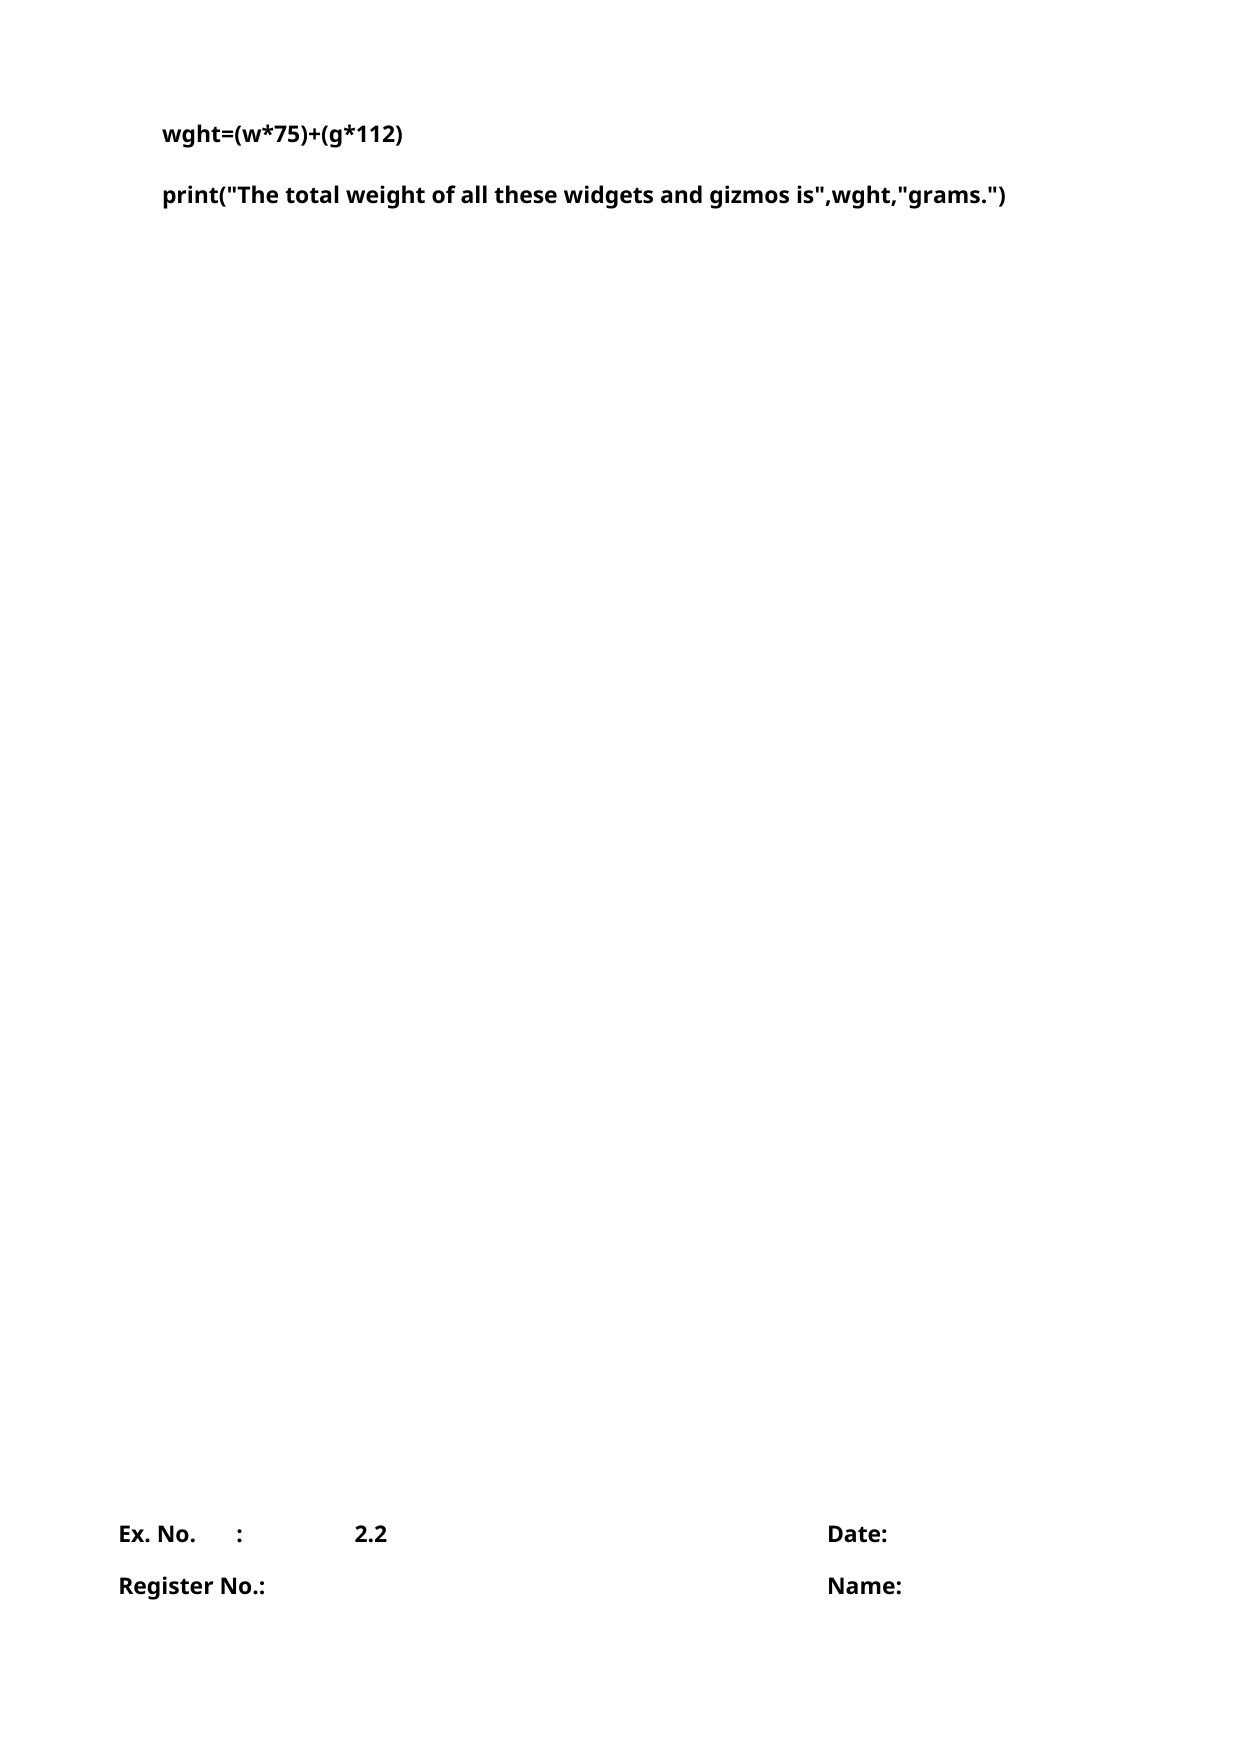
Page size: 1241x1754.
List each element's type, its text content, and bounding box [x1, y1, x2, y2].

text print("The total weight of all these widgets and gizmos is",wght,"grams.") [162, 178, 1117, 210]
text wght=(w*75)+(g*112) [162, 118, 1122, 149]
text Ex. No. : 2.2 Date: [118, 1517, 1122, 1549]
text Register No.: Name: [118, 1569, 1122, 1601]
